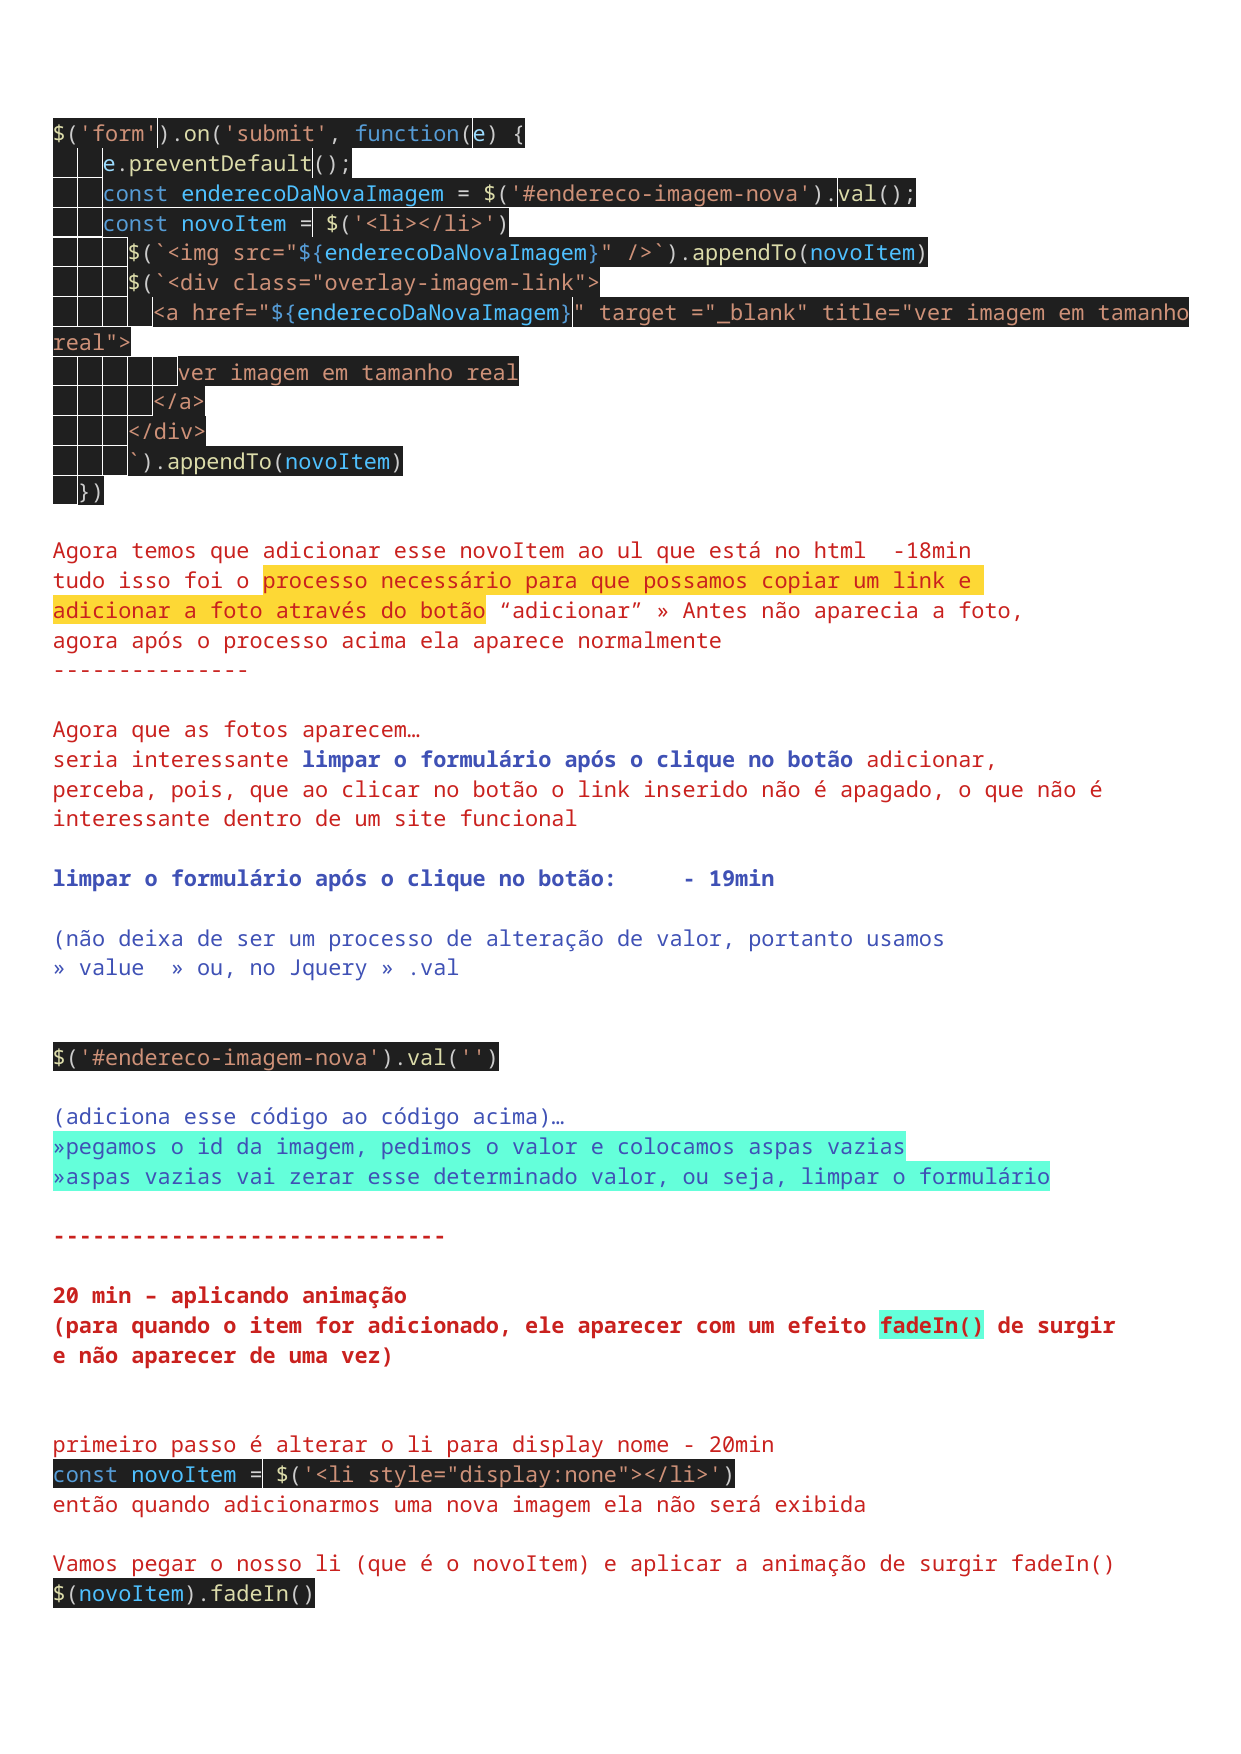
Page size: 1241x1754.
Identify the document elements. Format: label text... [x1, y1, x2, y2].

text agora após o processo acima ela aparece normalmente [52, 624, 1192, 654]
text e.preventDefault(); [52, 148, 1192, 178]
text <a href="${enderecoDaNovaImagem}" target ="_blank" title="ver imagem em tamanho real"> [52, 297, 1192, 356]
text perceba, pois, que ao clicar no botão o link inserido não é apagado, o que não é [52, 773, 1192, 803]
text Agora que as fotos aparecem… [52, 714, 1192, 744]
text }) [52, 476, 1192, 505]
text --------------- [52, 654, 1192, 684]
text »aspas vazias vai zerar esse determinado valor, ou seja, limpar o formulário [52, 1161, 1192, 1191]
text </div> [52, 416, 1192, 446]
text ver imagem em tamanho real [52, 356, 1192, 386]
text e não aparecer de uma vez) [52, 1339, 1192, 1369]
text $(novoItem).fadeIn() [52, 1578, 1192, 1608]
text $(`<img src="${enderecoDaNovaImagem}" />`).appendTo(novoItem) [52, 237, 1192, 267]
text então quando adicionarmos uma nova imagem ela não será exibida [52, 1488, 1192, 1518]
text limpar o formulário após o clique no botão: - 19min [52, 863, 1192, 893]
text »pegamos o id da imagem, pedimos o valor e colocamos aspas vazias [52, 1131, 1192, 1161]
text $(`<div class="overlay-imagem-link"> [52, 267, 1192, 297]
text Agora temos que adicionar esse novoItem ao ul que está no html -18min [52, 535, 1192, 565]
text $('#endereco-imagem-nova').val('') [52, 1042, 1192, 1071]
text adicionar a foto através do botão “adicionar” » Antes não aparecia a foto, [52, 595, 1192, 624]
text const novoItem = $('<li></li>') [52, 207, 1192, 237]
text const novoItem = $('<li style="display:none"></li>') [52, 1459, 1192, 1488]
text (para quando o item for adicionado, ele aparecer com um efeito fadeIn() de surgir [52, 1310, 1192, 1339]
text seria interessante limpar o formulário após o clique no botão adicionar, [52, 744, 1192, 773]
text tudo isso foi o processo necessário para que possamos copiar um link e [52, 565, 1192, 595]
text primeiro passo é alterar o li para display nome - 20min [52, 1429, 1192, 1459]
text const enderecoDaNovaImagem = $('#endereco-imagem-nova').val(); [52, 178, 1192, 207]
text Vamos pegar o nosso li (que é o novoItem) e aplicar a animação de surgir fadeIn() [52, 1548, 1192, 1578]
text </a> [52, 386, 1192, 416]
text `).appendTo(novoItem) [52, 446, 1192, 476]
text $('form').on('submit', function(e) { [52, 118, 1192, 148]
text » value » ou, no Jquery » .val [52, 952, 1192, 982]
text 20 min – aplicando animação [52, 1280, 1192, 1310]
text interessante dentro de um site funcional [52, 803, 1192, 833]
text ------------------------------ [52, 1220, 1192, 1250]
text (adiciona esse código ao código acima)… [52, 1101, 1192, 1131]
text (não deixa de ser um processo de alteração de valor, portanto usamos [52, 922, 1192, 952]
